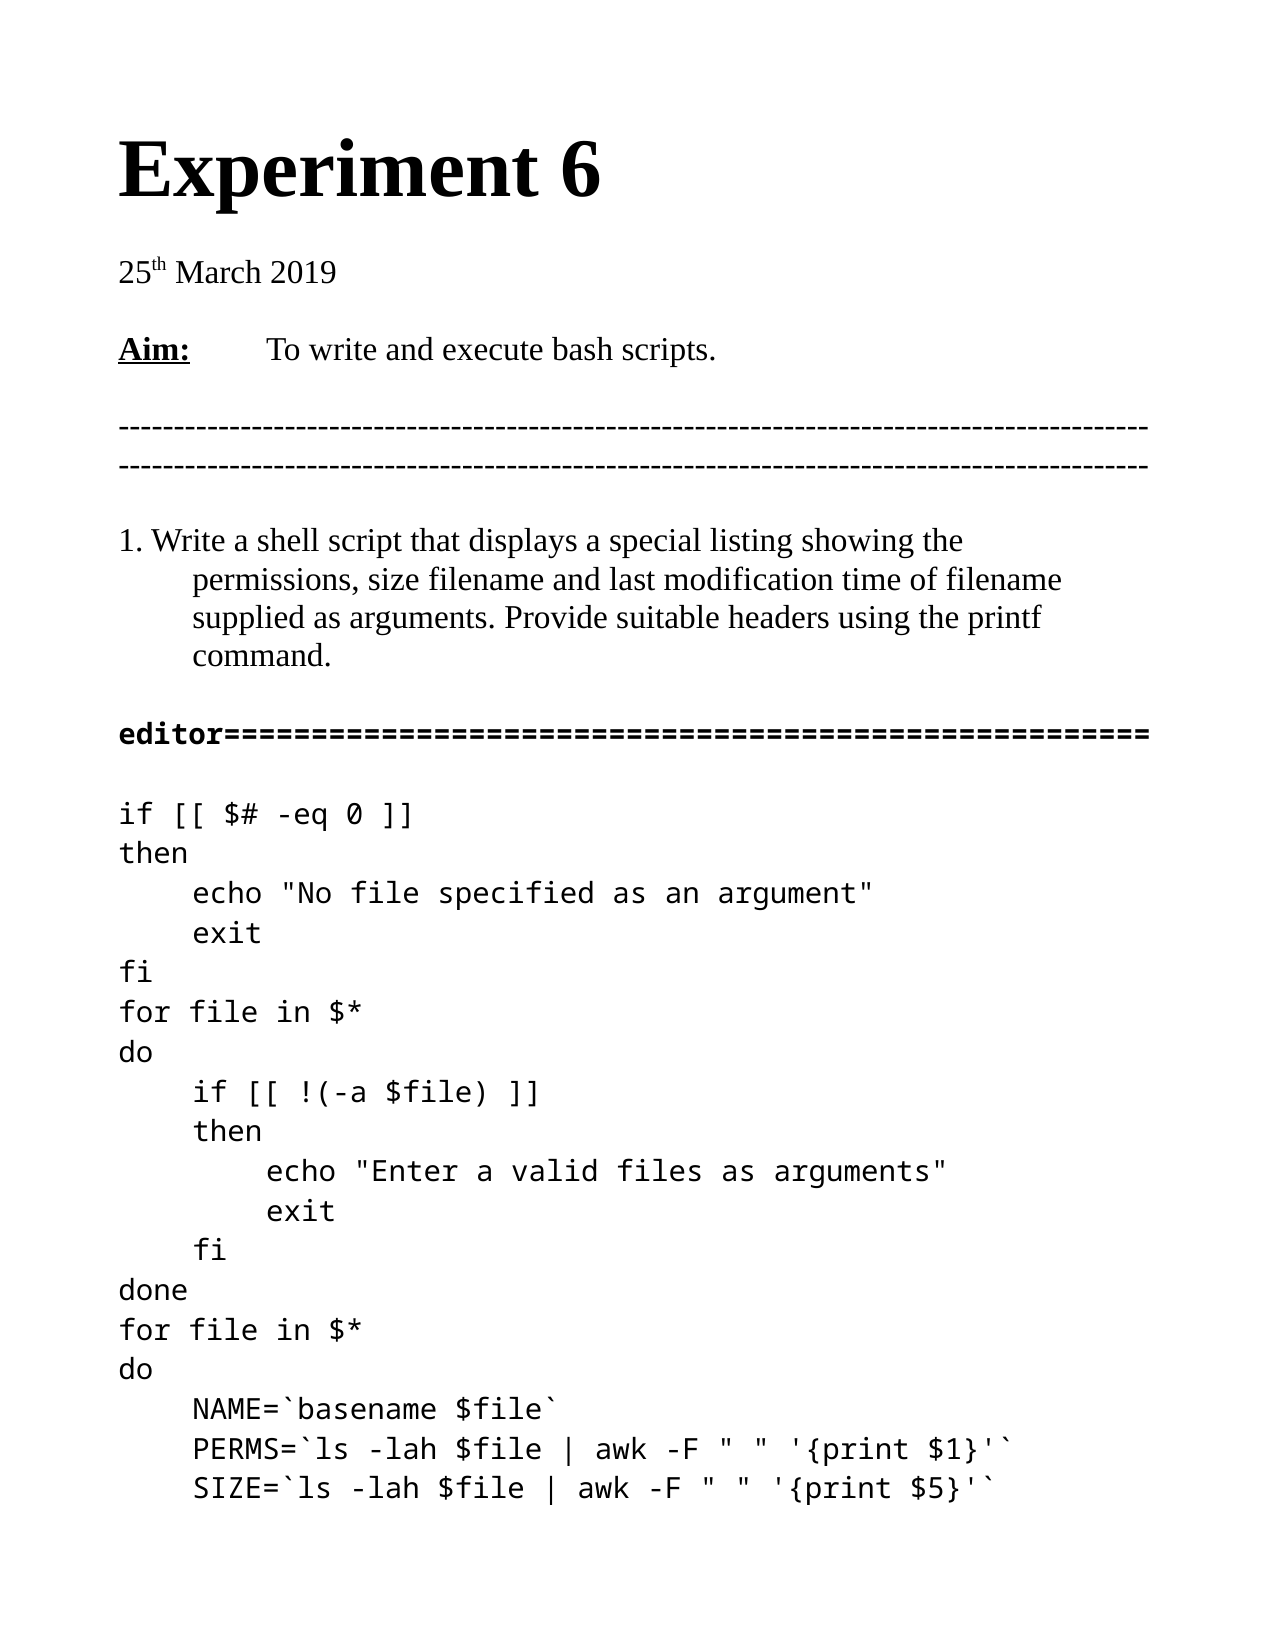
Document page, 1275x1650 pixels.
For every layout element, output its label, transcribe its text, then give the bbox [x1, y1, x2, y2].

text PERMS=`ls -lah $file | awk -F " " '{print $1}'` [118, 1428, 1157, 1468]
text fi [118, 952, 1157, 991]
text --------------------------------------------------------------------------------------------- [118, 444, 1157, 482]
text --------------------------------------------------------------------------------------------- [118, 406, 1157, 444]
text SIZE=`ls -lah $file | awk -F " " '{print $5}'` [118, 1468, 1157, 1507]
text echo "No file specified as an argument" [118, 872, 1157, 912]
text permissions, size filename and last modification time of filename [118, 559, 1157, 597]
text then [118, 833, 1157, 872]
text do [118, 1349, 1157, 1388]
text editor===================================================== [118, 714, 1157, 753]
text then [118, 1111, 1157, 1150]
text fi [118, 1229, 1157, 1269]
text echo "Enter a valid files as arguments" [118, 1150, 1157, 1190]
text 1. Write a shell script that displays a special listing showing the [118, 521, 1157, 559]
text done [118, 1269, 1157, 1309]
text Aim: To write and execute bash scripts. [118, 329, 1157, 367]
text command. [118, 636, 1157, 674]
text NAME=`basename $file` [118, 1388, 1157, 1428]
text supplied as arguments. Provide suitable headers using the printf [118, 597, 1157, 636]
text do [118, 1031, 1157, 1071]
text 25th March 2019 [118, 252, 1157, 291]
text exit [118, 1190, 1157, 1229]
text Experiment 6 [118, 118, 1157, 214]
text if [[ !(-a $file) ]] [118, 1071, 1157, 1111]
text for file in $* [118, 1309, 1157, 1349]
text if [[ $# -eq 0 ]] [118, 793, 1157, 833]
text for file in $* [118, 991, 1157, 1031]
text exit [118, 912, 1157, 952]
